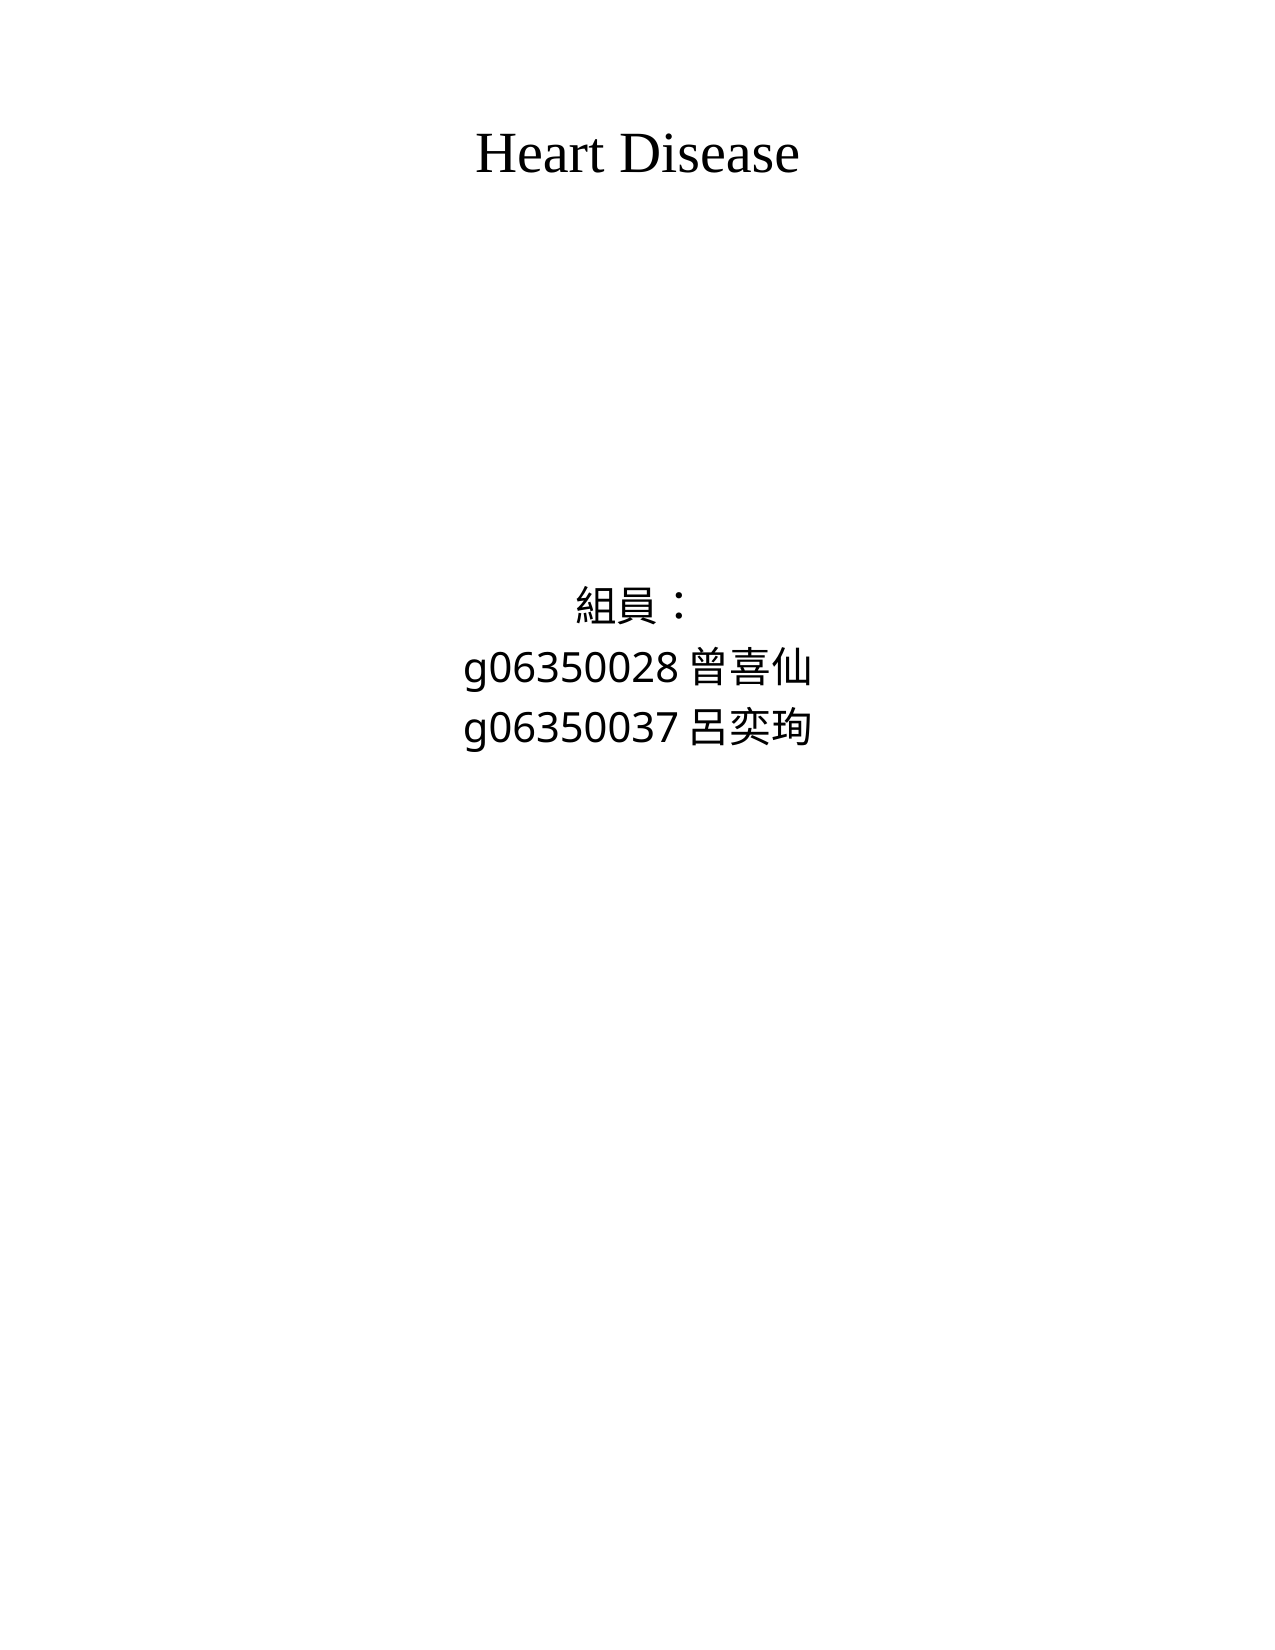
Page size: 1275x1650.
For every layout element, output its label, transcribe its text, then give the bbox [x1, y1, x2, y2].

text g06350037呂奕珣 [118, 694, 1157, 755]
text g06350028曾喜仙 [118, 634, 1157, 694]
text 組員： [118, 573, 1157, 634]
text Heart Disease [118, 118, 1157, 185]
